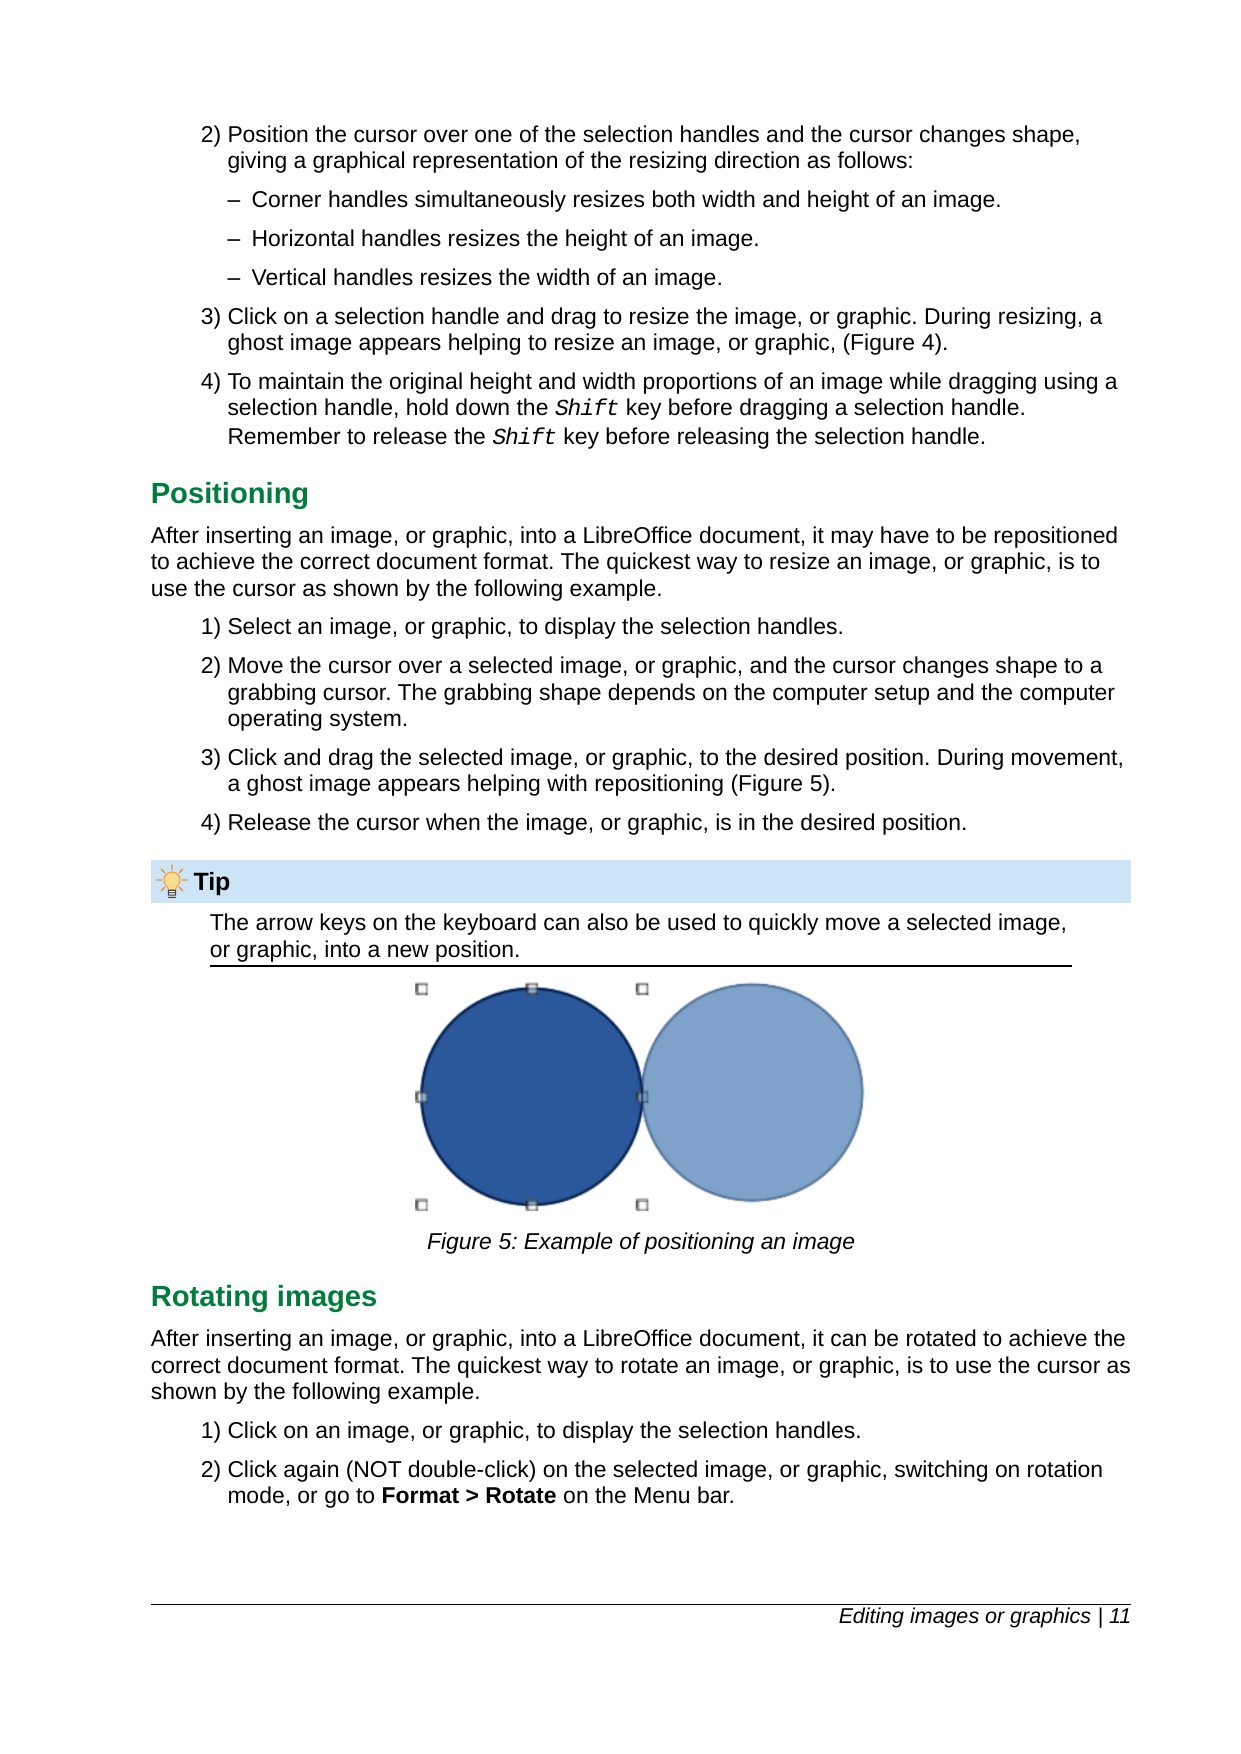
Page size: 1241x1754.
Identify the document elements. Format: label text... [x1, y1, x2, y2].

subtitle Tip [151, 860, 1131, 903]
list After inserting an image, or graphic, into a LibreOffice document, it can be rotated to achieve the correct document format. The quickest way to rotate an image, or graphic, is to use the cursor as shown by the following example. [151, 1325, 1131, 1404]
list After inserting an image, or graphic, into a LibreOffice document, it may have to be repositioned to achieve the correct document format. The quickest way to resize an image, or graphic, is to use the cursor as shown by the following example. [151, 522, 1131, 601]
subtitle Rotating images [151, 1279, 1131, 1313]
list Click on an image, or graphic, to display the selection handles. [227, 1417, 1131, 1443]
picture [414, 979, 868, 1216]
list Vertical handles resizes the width of an image. [227, 264, 1131, 290]
list Release the cursor when the image, or graphic, is in the desired position. [227, 809, 1131, 835]
list Horizontal handles resizes the height of an image. [227, 225, 1131, 251]
list Select an image, or graphic, to display the selection handles. [227, 613, 1131, 640]
list To maintain the original height and width proportions of an image while dragging using a selection handle, hold down the Shift key before dragging a selection handle. Remember to release the Shift key before releasing the selection handle. [227, 368, 1131, 451]
list Corner handles simultaneously resizes both width and height of an image. [227, 186, 1131, 213]
list Position the cursor over one of the selection handles and the cursor changes shape, giving a graphical representation of the resizing direction as follows: [227, 121, 1131, 174]
list Move the cursor over a selected image, or graphic, and the cursor changes shape to a grabbing cursor. The grabbing shape depends on the computer setup and the computer operating system. [227, 652, 1131, 731]
list Click on a selection handle and drag to resize the image, or graphic. During resizing, a ghost image appears helping to resize an image, or graphic, (Figure 4). [227, 303, 1131, 356]
text Figure 5: Example of positioning an image [414, 1228, 867, 1254]
list Click again (NOT double‑click) on the selected image, or graphic, switching on rotation mode, or go to Format > Rotate on the Menu bar. [227, 1456, 1131, 1508]
text The arrow keys on the keyboard can also be used to quickly move a selected image, or graphic, into a new position. [209, 909, 1072, 967]
list Click and drag the selected image, or graphic, to the desired position. During movement, a ghost image appears helping with repositioning (Figure 5). [227, 744, 1131, 796]
subtitle Positioning [151, 476, 1131, 509]
